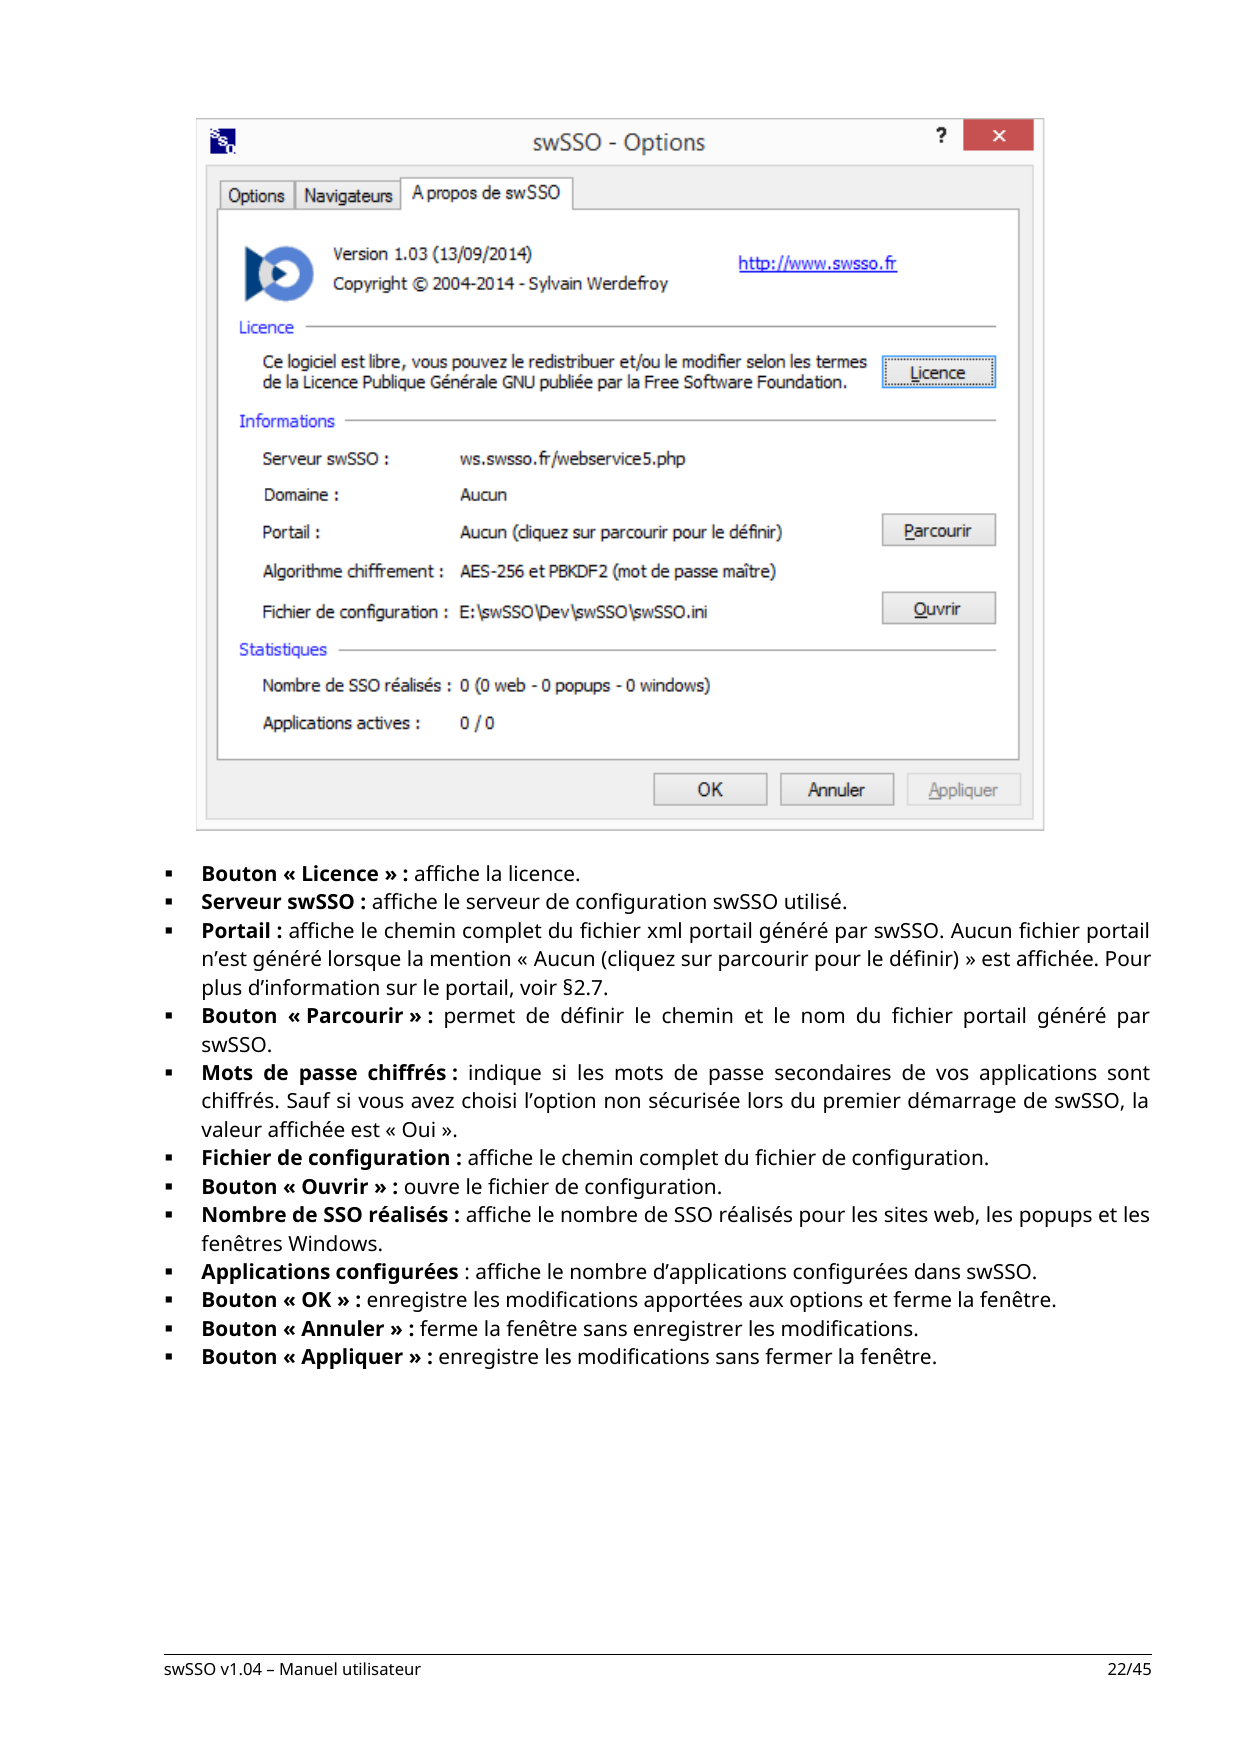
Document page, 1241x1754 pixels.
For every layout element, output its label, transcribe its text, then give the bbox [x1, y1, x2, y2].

list Bouton « Ouvrir » : ouvre le fichier de configuration. [164, 1172, 1152, 1200]
list Bouton « Appliquer » : enregistre les modifications sans fermer la fenêtre. [164, 1342, 1152, 1371]
list Bouton « OK » : enregistre les modifications apportées aux options et ferme la fenêtre. [164, 1286, 1152, 1314]
list Fichier de configuration : affiche le chemin complet du fichier de configuration. [164, 1143, 1152, 1172]
list Portail : affiche le chemin complet du fichier xml portail généré par swSSO. Aucun fichier portail n’est généré lorsque la mention « Aucun (cliquez sur parcourir pour le définir) » est affichée. Pour plus d’information sur le portail, voir §2.7. [164, 916, 1152, 1001]
picture [196, 118, 1045, 831]
list Bouton « Parcourir » : permet de définir le chemin et le nom du fichier portail généré par swSSO. [164, 1001, 1152, 1058]
list Serveur swSSO : affiche le serveur de configuration swSSO utilisé. [164, 887, 1152, 916]
list Applications configurées : affiche le nombre d’applications configurées dans swSSO. [164, 1257, 1152, 1286]
list Bouton « Licence » : affiche la licence. [164, 859, 1152, 887]
list Mots de passe chiffrés : indique si les mots de passe secondaires de vos applications sont chiffrés. Sauf si vous avez choisi l’option non sécurisée lors du premier démarrage de swSSO, la valeur affichée est « Oui ». [164, 1058, 1152, 1143]
list Bouton « Annuler » : ferme la fenêtre sans enregistrer les modifications. [164, 1314, 1152, 1342]
list Nombre de SSO réalisés : affiche le nombre de SSO réalisés pour les sites web, les popups et les fenêtres Windows. [164, 1200, 1152, 1257]
